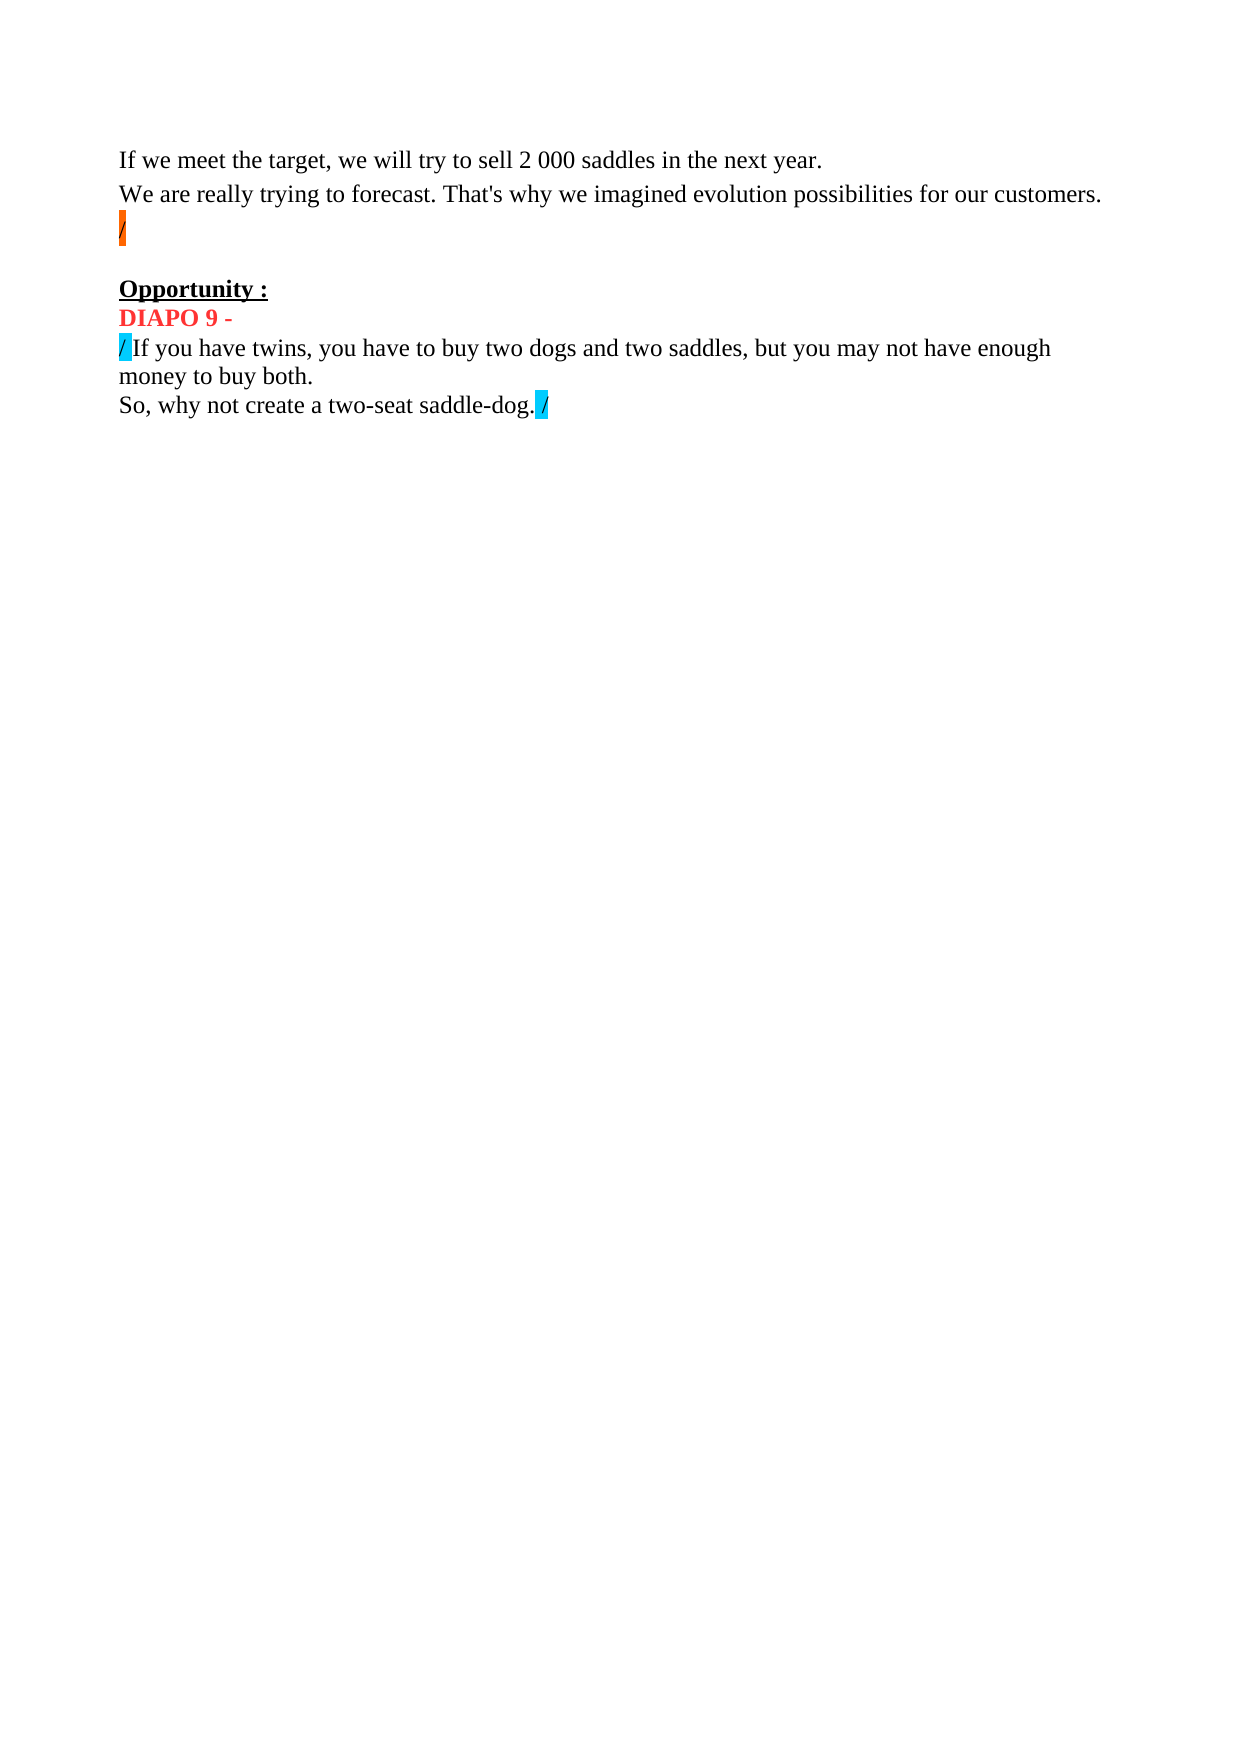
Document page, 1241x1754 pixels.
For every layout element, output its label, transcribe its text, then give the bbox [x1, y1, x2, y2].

text Opportunity : [119, 274, 1113, 303]
text So, why not create a two-seat saddle-dog. / [119, 390, 1113, 419]
text We are really trying to forecast. That's why we imagined evolution possibilities for our customers. / [119, 174, 1113, 246]
text DIAPO 9 - [119, 303, 1113, 332]
text If we meet the target, we will try to sell 2 000 saddles in the next year. [119, 145, 1113, 174]
text / If you have twins, you have to buy two dogs and two saddles, but you may not have enough money to buy both. [119, 333, 1113, 390]
